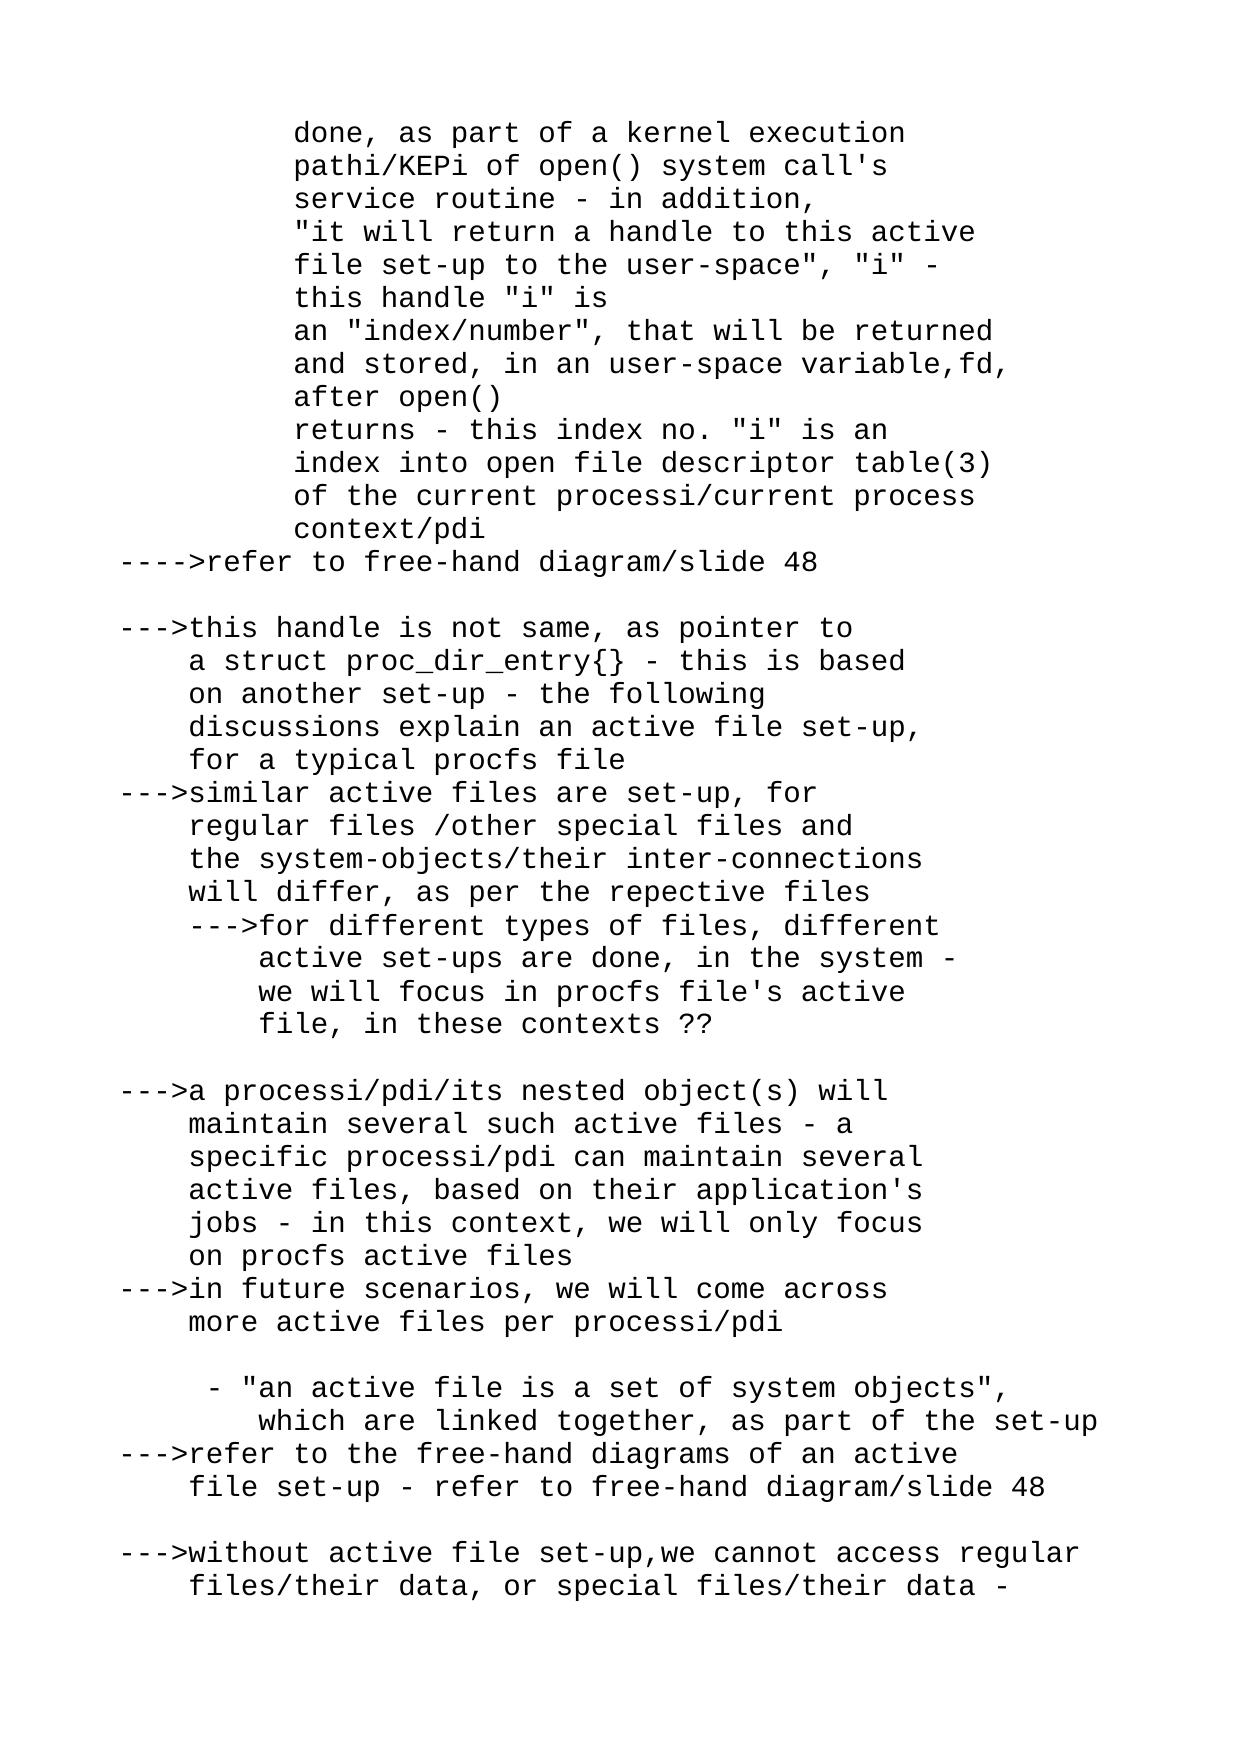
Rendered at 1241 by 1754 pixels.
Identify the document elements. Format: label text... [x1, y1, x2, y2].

text active set-ups are done, in the system - [118, 944, 1122, 977]
text more active files per processi/pdi [118, 1307, 1122, 1340]
text --->a processi/pdi/its nested object(s) will [118, 1076, 1122, 1109]
text this handle "i" is [118, 283, 1122, 316]
text service routine - in addition, [118, 184, 1122, 217]
text files/their data, or special files/their data - [118, 1571, 1122, 1604]
text the system-objects/their inter-connections [118, 844, 1122, 878]
text an "index/number", that will be returned [118, 316, 1122, 349]
text we will focus in procfs file's active [118, 977, 1122, 1010]
text index into open file descriptor table(3) [118, 448, 1122, 481]
text discussions explain an active file set-up, [118, 712, 1122, 746]
text - "an active file is a set of system objects", [118, 1373, 1122, 1406]
text --->similar active files are set-up, for [118, 778, 1122, 812]
text --->for different types of files, different [118, 911, 1122, 944]
text ---->refer to free-hand diagram/slide 48 [118, 547, 1122, 580]
text of the current processi/current process [118, 481, 1122, 514]
text active files, based on their application's [118, 1175, 1122, 1208]
text on another set-up - the following [118, 679, 1122, 712]
text done, as part of a kernel execution [118, 118, 1122, 151]
text --->in future scenarios, we will come across [118, 1274, 1122, 1307]
text and stored, in an user-space variable,fd, [118, 349, 1122, 382]
text file, in these contexts ?? [118, 1010, 1122, 1043]
text after open() [118, 382, 1122, 415]
text regular files /other special files and [118, 812, 1122, 844]
text file set-up - refer to free-hand diagram/slide 48 [118, 1472, 1122, 1505]
text returns - this index no. "i" is an [118, 415, 1122, 448]
text context/pdi [118, 514, 1122, 547]
text file set-up to the user-space", "i" - [118, 250, 1122, 283]
text a struct proc_dir_entry{} - this is based [118, 646, 1122, 679]
text for a typical procfs file [118, 746, 1122, 778]
text will differ, as per the repective files [118, 878, 1122, 911]
text specific processi/pdi can maintain several [118, 1142, 1122, 1175]
text which are linked together, as part of the set-up [118, 1406, 1122, 1439]
text --->without active file set-up,we cannot access regular [118, 1538, 1122, 1571]
text on procfs active files [118, 1241, 1122, 1274]
text --->refer to the free-hand diagrams of an active [118, 1439, 1122, 1472]
text pathi/KEPi of open() system call's [118, 151, 1122, 184]
text maintain several such active files - a [118, 1109, 1122, 1142]
text "it will return a handle to this active [118, 217, 1122, 250]
text jobs - in this context, we will only focus [118, 1208, 1122, 1241]
text --->this handle is not same, as pointer to [118, 613, 1122, 646]
